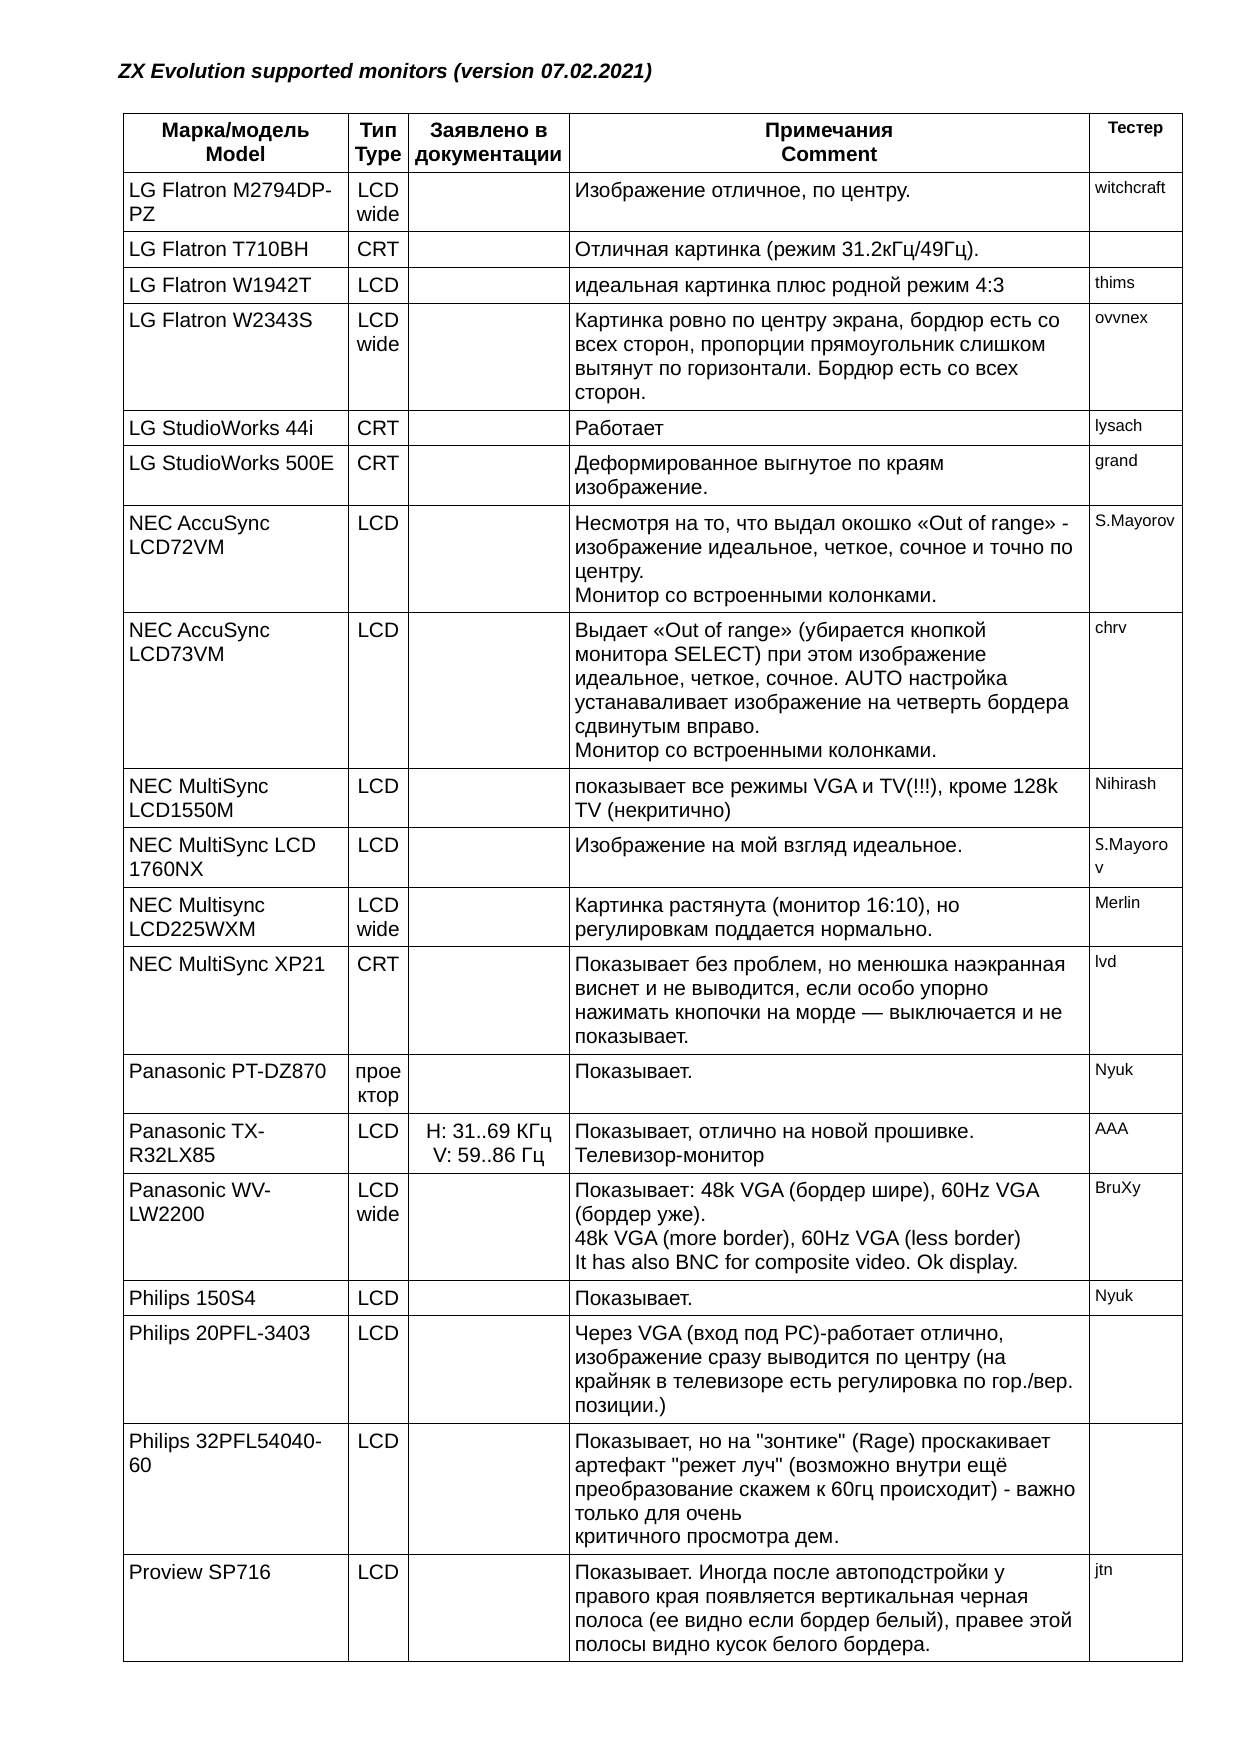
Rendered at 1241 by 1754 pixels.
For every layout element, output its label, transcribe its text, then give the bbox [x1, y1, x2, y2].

table_cell Nyuk [1090, 1055, 1182, 1113]
table_cell LCD [349, 1281, 408, 1315]
table_cell S.Mayorov [1090, 506, 1182, 612]
table_cell [409, 411, 569, 445]
table_cell LCD [349, 1555, 408, 1661]
table_cell проектор [349, 1055, 408, 1113]
table_cell Proview SP716 [124, 1555, 348, 1661]
table_header Тестер [1090, 114, 1182, 172]
table_cell H: 31..69 КГц V: 59..86 Гц [409, 1114, 569, 1172]
table_cell [409, 947, 569, 1053]
table_cell показывает все режимы VGA и TV(!!!), кроме 128k TV (некритично) [570, 769, 1089, 827]
table_cell Картинка ровно по центру экрана, бордюр есть со всех сторон, пропорции прямоугольник слишком вытянут по горизонтали. Бордюр есть со всех сторон. [570, 304, 1089, 410]
table_cell [409, 173, 569, 231]
table_cell CRT [349, 947, 408, 1053]
table_cell Philips 32PFL54040-60 [124, 1424, 348, 1554]
table_cell NEC MultiSync LCD1550M [124, 769, 348, 827]
table_cell LG Flatron W2343S [124, 304, 348, 410]
table_cell LCD wide [349, 173, 408, 231]
table_cell LCD wide [349, 304, 408, 410]
table_cell Merlin [1090, 888, 1182, 946]
table_cell Показывает: 48k VGA (бордер шире), 60Hz VGA (бордер уже). 48k VGA (more border), 60Hz VGA (less border) It has also BNC for composite video. Ok display. [570, 1174, 1089, 1280]
table_cell Работает [570, 411, 1089, 445]
table_cell LCD [349, 769, 408, 827]
table_cell NEC AccuSync LCD72VM [124, 506, 348, 612]
table_cell NEC AccuSync LCD73VM [124, 613, 348, 768]
table_cell идеальная картинка плюс родной режим 4:3 [570, 268, 1089, 302]
table_cell chrv [1090, 613, 1182, 768]
table_cell Выдает «Out of range» (убирается кнопкой монитора SELECT) при этом изображение идеальное, четкое, сочное. AUTO настройка устанаваливает изображение на четверть бордера сдвинутым вправо. Монитор со встроенными колонками. [570, 613, 1089, 768]
table_cell NEC MultiSync XP21 [124, 947, 348, 1053]
table_cell Показывает. [570, 1055, 1089, 1113]
table_cell [409, 1555, 569, 1661]
table_cell [409, 828, 569, 887]
table_cell [409, 232, 569, 267]
table_cell [409, 769, 569, 827]
table_cell AAA [1090, 1114, 1182, 1172]
table_cell Philips 150S4 [124, 1281, 348, 1315]
table_cell [409, 888, 569, 946]
table_cell Philips 20PFL-3403 [124, 1316, 348, 1423]
table_cell [409, 446, 569, 505]
table_cell Nihirash [1090, 769, 1182, 827]
table_cell CRT [349, 446, 408, 505]
table_cell witchcraft [1090, 173, 1182, 231]
table_cell lysach [1090, 411, 1182, 445]
table_cell LCD wide [349, 888, 408, 946]
table_cell Картинка растянута (монитор 16:10), но регулировкам поддается нормально. [570, 888, 1089, 946]
table_cell Показывает, но на "зонтике" (Rage) проскакивает артефакт "режет луч" (возможно внутри ещё преобразование скажем к 60гц происходит) - важно только для очень критичного просмотра дем. [570, 1424, 1089, 1554]
table_cell CRT [349, 411, 408, 445]
table_cell Отличная картинка (режим 31.2кГц/49Гц). [570, 232, 1089, 267]
table_cell Показывает без проблем, но менюшка наэкранная виснет и не выводится, если особо упорно нажимать кнопочки на морде — выключается и не показывает. [570, 947, 1089, 1053]
table_cell LCD wide [349, 1174, 408, 1280]
table_cell Показывает. Иногда после автоподстройки у правого края появляется вертикальная черная полоса (ее видно если бордер белый), правее этой полосы видно кусок белого бордера. [570, 1555, 1089, 1661]
table_cell grand [1090, 446, 1182, 505]
table_header Заявлено в документации [409, 114, 569, 172]
table_cell [409, 1174, 569, 1280]
table_cell Показывает. [570, 1281, 1089, 1315]
table_cell [409, 304, 569, 410]
table_cell LG Flatron W1942T [124, 268, 348, 302]
table_cell [409, 1055, 569, 1113]
table_cell CRT [349, 232, 408, 267]
table_cell [1090, 232, 1182, 267]
table_cell Через VGA (вход под PC)-работает отлично, изображение сразу выводится по центру (на крайняк в телевизоре есть регулировка по гор./вер. позиции.) [570, 1316, 1089, 1423]
table_cell LCD [349, 268, 408, 302]
table_cell thims [1090, 268, 1182, 302]
table_header Примечания Comment [570, 114, 1089, 172]
table_cell [409, 506, 569, 612]
table_cell [1090, 1424, 1182, 1554]
table_cell [409, 268, 569, 302]
table_cell NEC MultiSync LCD 1760NX [124, 828, 348, 887]
table_cell Panasonic PT-DZ870 [124, 1055, 348, 1113]
table_cell [409, 1424, 569, 1554]
table_cell ovvnex [1090, 304, 1182, 410]
table_cell Изображение на мой взгляд идеальное. [570, 828, 1089, 887]
table_cell jtn [1090, 1555, 1182, 1661]
table_cell lvd [1090, 947, 1182, 1053]
table_cell Nyuk [1090, 1281, 1182, 1315]
table_cell [1090, 1316, 1182, 1423]
table_header Марка/модель Model [124, 114, 348, 172]
table_header Тип Type [349, 114, 408, 172]
table_cell Несмотря на то, что выдал окошко «Out of range» - изображение идеальное, четкое, сочное и точно по центру. Монитор со встроенными колонками. [570, 506, 1089, 612]
table_cell LCD [349, 828, 408, 887]
table_cell [409, 613, 569, 768]
table_cell LG StudioWorks 44i [124, 411, 348, 445]
table_cell Изображение отличное, по центру. [570, 173, 1089, 231]
table_cell LCD [349, 1114, 408, 1172]
table_cell LCD [349, 506, 408, 612]
table_cell Деформированное выгнутое по краям изображение. [570, 446, 1089, 505]
table_cell Показывает, отлично на новой прошивке. Телевизор-монитор [570, 1114, 1089, 1172]
table_cell [409, 1281, 569, 1315]
table_cell LCD [349, 1316, 408, 1423]
table_cell LG StudioWorks 500E [124, 446, 348, 505]
table_cell LG Flatron M2794DP-PZ [124, 173, 348, 231]
table_cell BruXy [1090, 1174, 1182, 1280]
table_cell LCD [349, 613, 408, 768]
table_cell Panasonic WV-LW2200 [124, 1174, 348, 1280]
table_cell S.Mayorov [1090, 828, 1182, 887]
table_cell Panasonic TX-R32LX85 [124, 1114, 348, 1172]
table_cell LCD [349, 1424, 408, 1554]
table_cell NEC Multisync LCD225WXM [124, 888, 348, 946]
table_cell LG Flatron T710BH [124, 232, 348, 267]
table_cell [409, 1316, 569, 1423]
